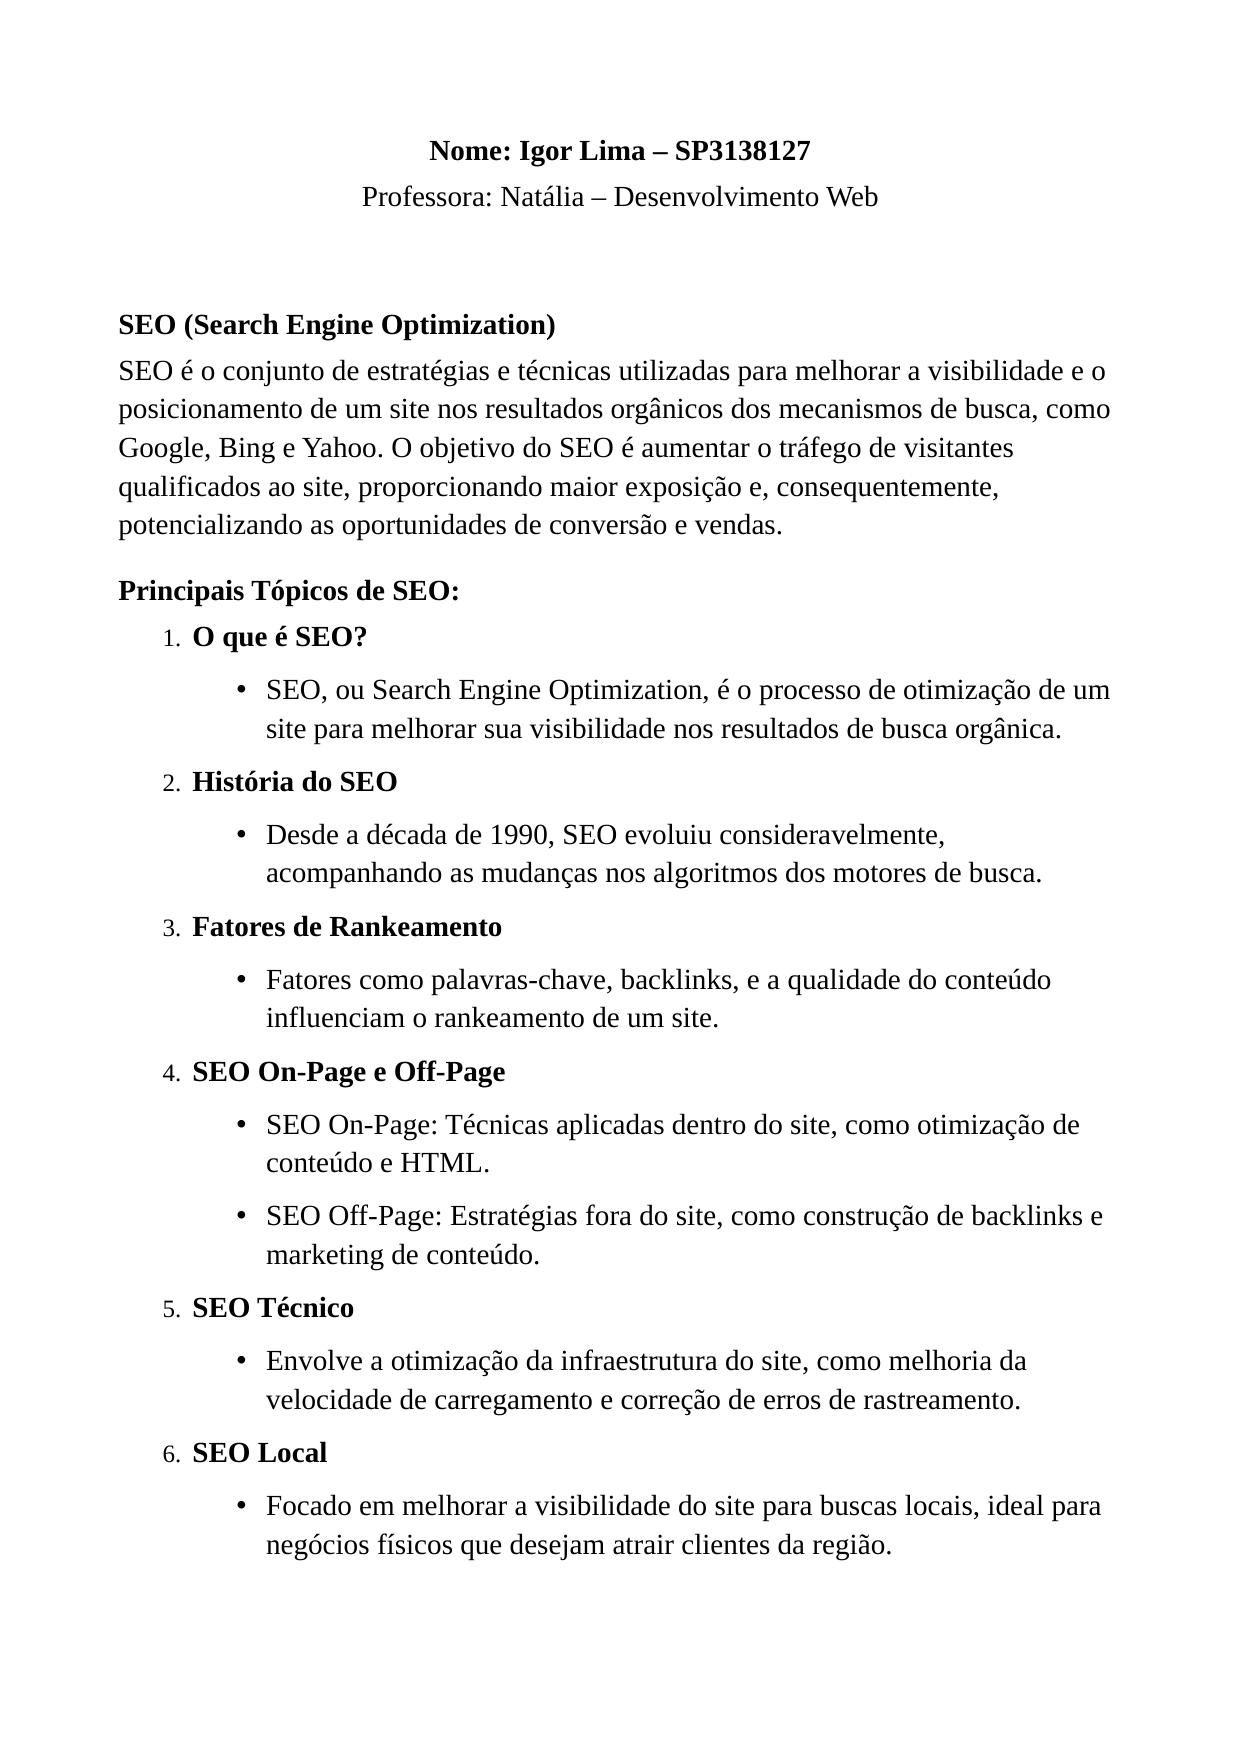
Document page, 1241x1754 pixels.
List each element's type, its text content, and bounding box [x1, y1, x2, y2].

subtitle SEO (Search Engine Optimization) [118, 307, 1122, 341]
list SEO Off-Page: Estratégias fora do site, como construção de backlinks e marketing de conteúdo. [236, 1198, 1122, 1271]
list SEO Local [162, 1435, 1122, 1469]
text SEO é o conjunto de estratégias e técnicas utilizadas para melhorar a visibilidade e o posicionamento de um site nos resultados orgânicos dos mecanismos de busca, como Google, Bing e Yahoo. O objetivo do SEO é aumentar o tráfego de visitantes qualificados ao site, proporcionando maior exposição e, consequentemente, potencializando as oportunidades de conversão e vendas. [118, 353, 1122, 541]
list Fatores como palavras-chave, backlinks, e a qualidade do conteúdo influenciam o rankeamento de um site. [236, 962, 1122, 1034]
list História do SEO [162, 764, 1122, 797]
list SEO Técnico [162, 1290, 1122, 1324]
list Focado em melhorar a visibilidade do site para buscas locais, ideal para negócios físicos que desejam atrair clientes da região. [236, 1488, 1122, 1561]
list Fatores de Rankeamento [162, 909, 1122, 942]
list O que é SEO? [162, 619, 1122, 652]
list Envolve a otimização da infraestrutura do site, como melhoria da velocidade de carregamento e correção de erros de rastreamento. [236, 1343, 1122, 1416]
list SEO, ou Search Engine Optimization, é o processo de otimização de um site para melhorar sua visibilidade nos resultados de busca orgânica. [236, 672, 1122, 744]
subtitle Principais Tópicos de SEO: [118, 573, 1122, 606]
list SEO On-Page e Off-Page [162, 1054, 1122, 1087]
list Desde a década de 1990, SEO evoluiu consideravelmente, acompanhando as mudanças nos algoritmos dos motores de busca. [236, 817, 1122, 889]
list SEO On-Page: Técnicas aplicadas dentro do site, como otimização de conteúdo e HTML. [236, 1107, 1122, 1179]
text Professora: Natália – Desenvolvimento Web [118, 179, 1122, 212]
subtitle Nome: Igor Lima – SP3138127 [118, 133, 1122, 166]
